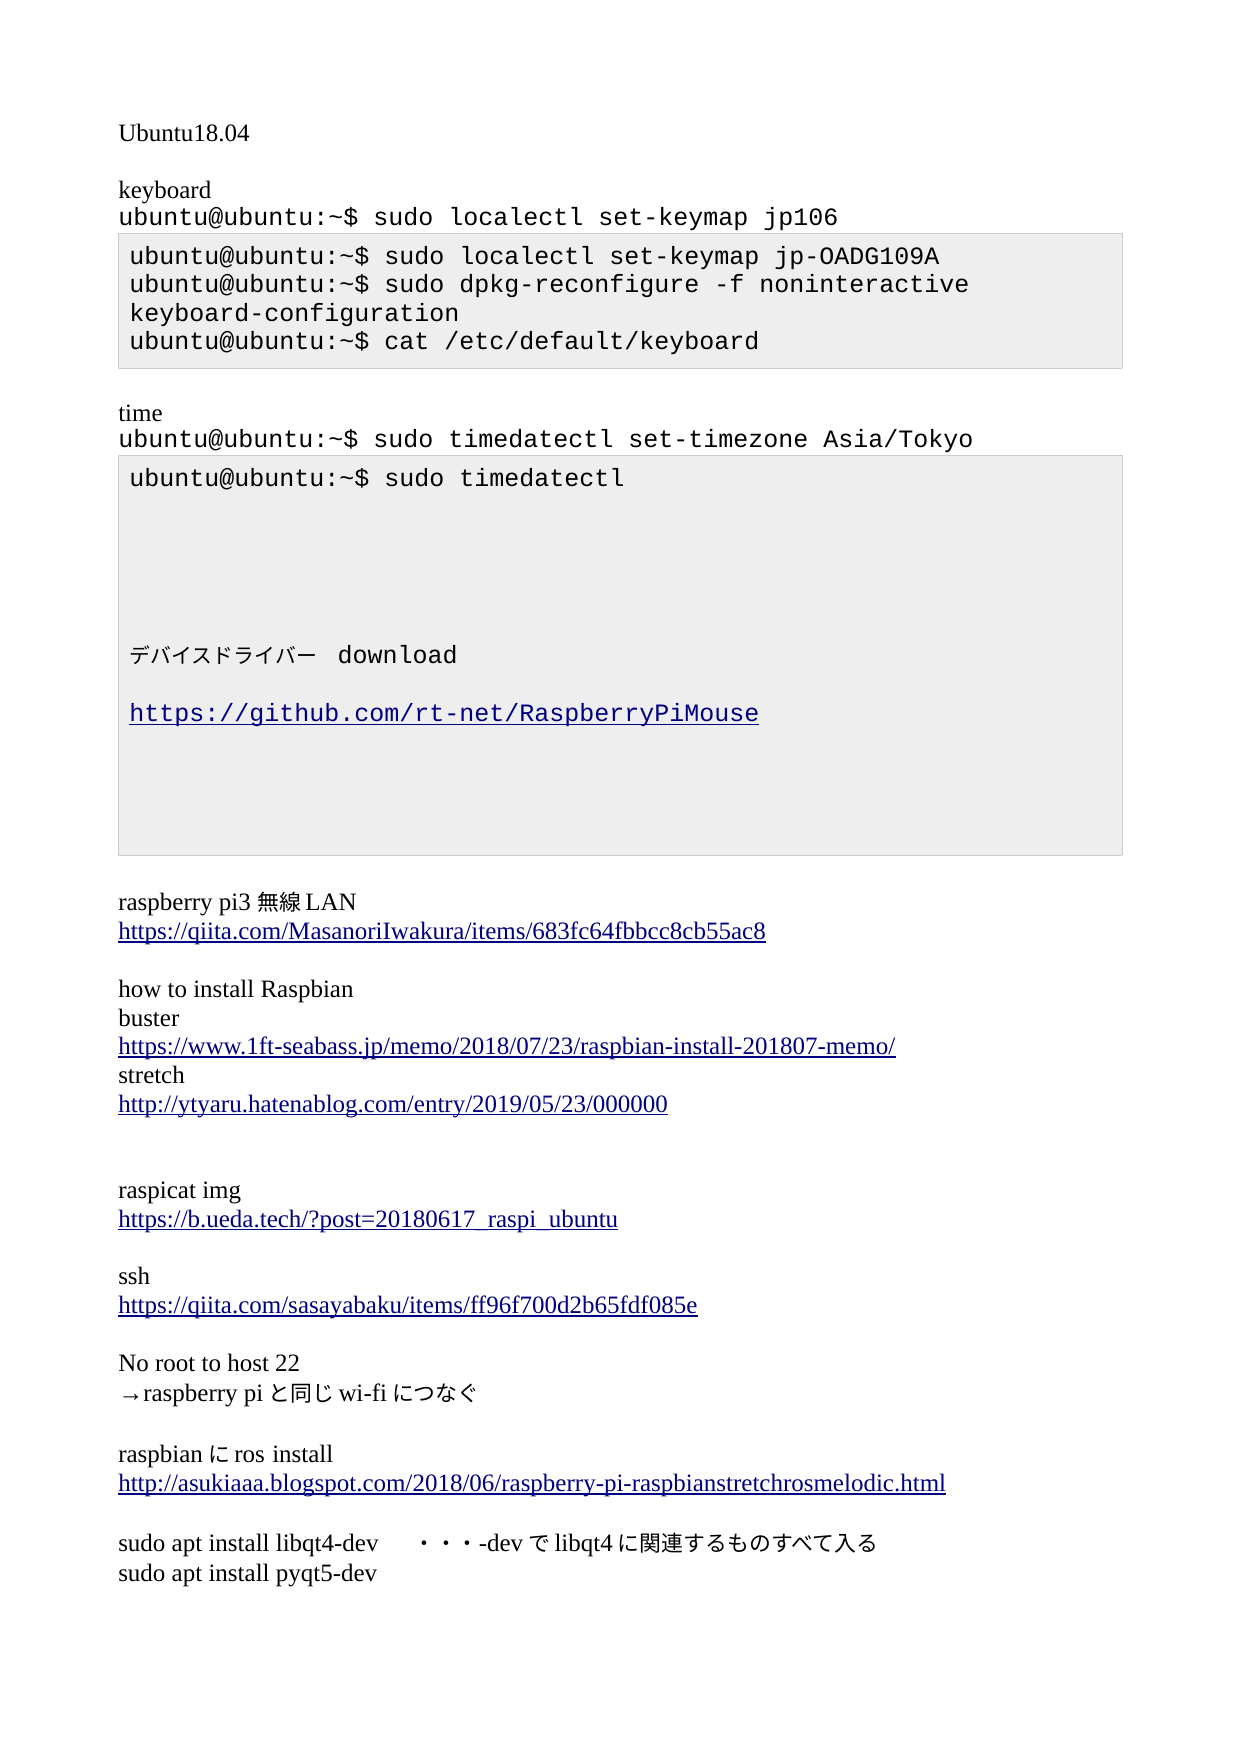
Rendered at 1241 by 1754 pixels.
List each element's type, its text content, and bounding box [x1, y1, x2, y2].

text デバイスドライバー download [119, 628, 1122, 671]
text https://qiita.com/sasayabaku/items/ff96f700d2b65fdf085e [118, 1290, 1122, 1319]
text sudo apt install pyqt5-dev [118, 1558, 1122, 1586]
text ubuntu@ubuntu:~$ sudo timedatectl set-timezone Asia/Tokyo [118, 426, 1122, 455]
text →raspberry piと同じwi-fiにつなぐ [118, 1376, 1122, 1408]
text ubuntu@ubuntu:~$ sudo localectl set-keymap jp106 [118, 204, 1122, 233]
text raspbianにros install [118, 1437, 1122, 1468]
text raspicat img [118, 1175, 1122, 1204]
text https://qiita.com/MasanoriIwakura/items/683fc64fbbcc8cb55ac8 [118, 916, 1122, 945]
text raspberry pi3 無線LAN [118, 885, 1122, 916]
text keyboard [118, 176, 1122, 204]
text https://github.com/rt-net/RaspberryPiMouse [119, 689, 1122, 729]
text buster [118, 1003, 1122, 1031]
text sudo apt install libqt4-dev ・・・-devでlibqt4に関連するものすべて入る [118, 1526, 1122, 1558]
text ubuntu@ubuntu:~$ sudo dpkg-reconfigure -f noninteractive keyboard-configuration [119, 261, 1122, 318]
text ubuntu@ubuntu:~$ sudo localectl set-keymap jp-OADG109A [119, 234, 1122, 261]
text time [118, 398, 1122, 426]
text http://ytyaru.hatenablog.com/entry/2019/05/23/000000 [118, 1089, 1122, 1118]
text Ubuntu18.04 [118, 118, 1122, 147]
text stretch [118, 1060, 1122, 1089]
text https://www.1ft-seabass.jp/memo/2018/07/23/raspbian-install-201807-memo/ [118, 1031, 1122, 1060]
text ssh [118, 1261, 1122, 1290]
text No root to host 22 [118, 1348, 1122, 1376]
text https://b.ueda.tech/?post=20180617_raspi_ubuntu [118, 1204, 1122, 1233]
text http://asukiaaa.blogspot.com/2018/06/raspberry-pi-raspbianstretchrosmelodic.html [118, 1468, 1122, 1497]
text ubuntu@ubuntu:~$ sudo timedatectl [119, 456, 1122, 494]
text ubuntu@ubuntu:~$ cat /etc/default/keyboard [119, 318, 1122, 368]
text how to install Raspbian [118, 974, 1122, 1003]
